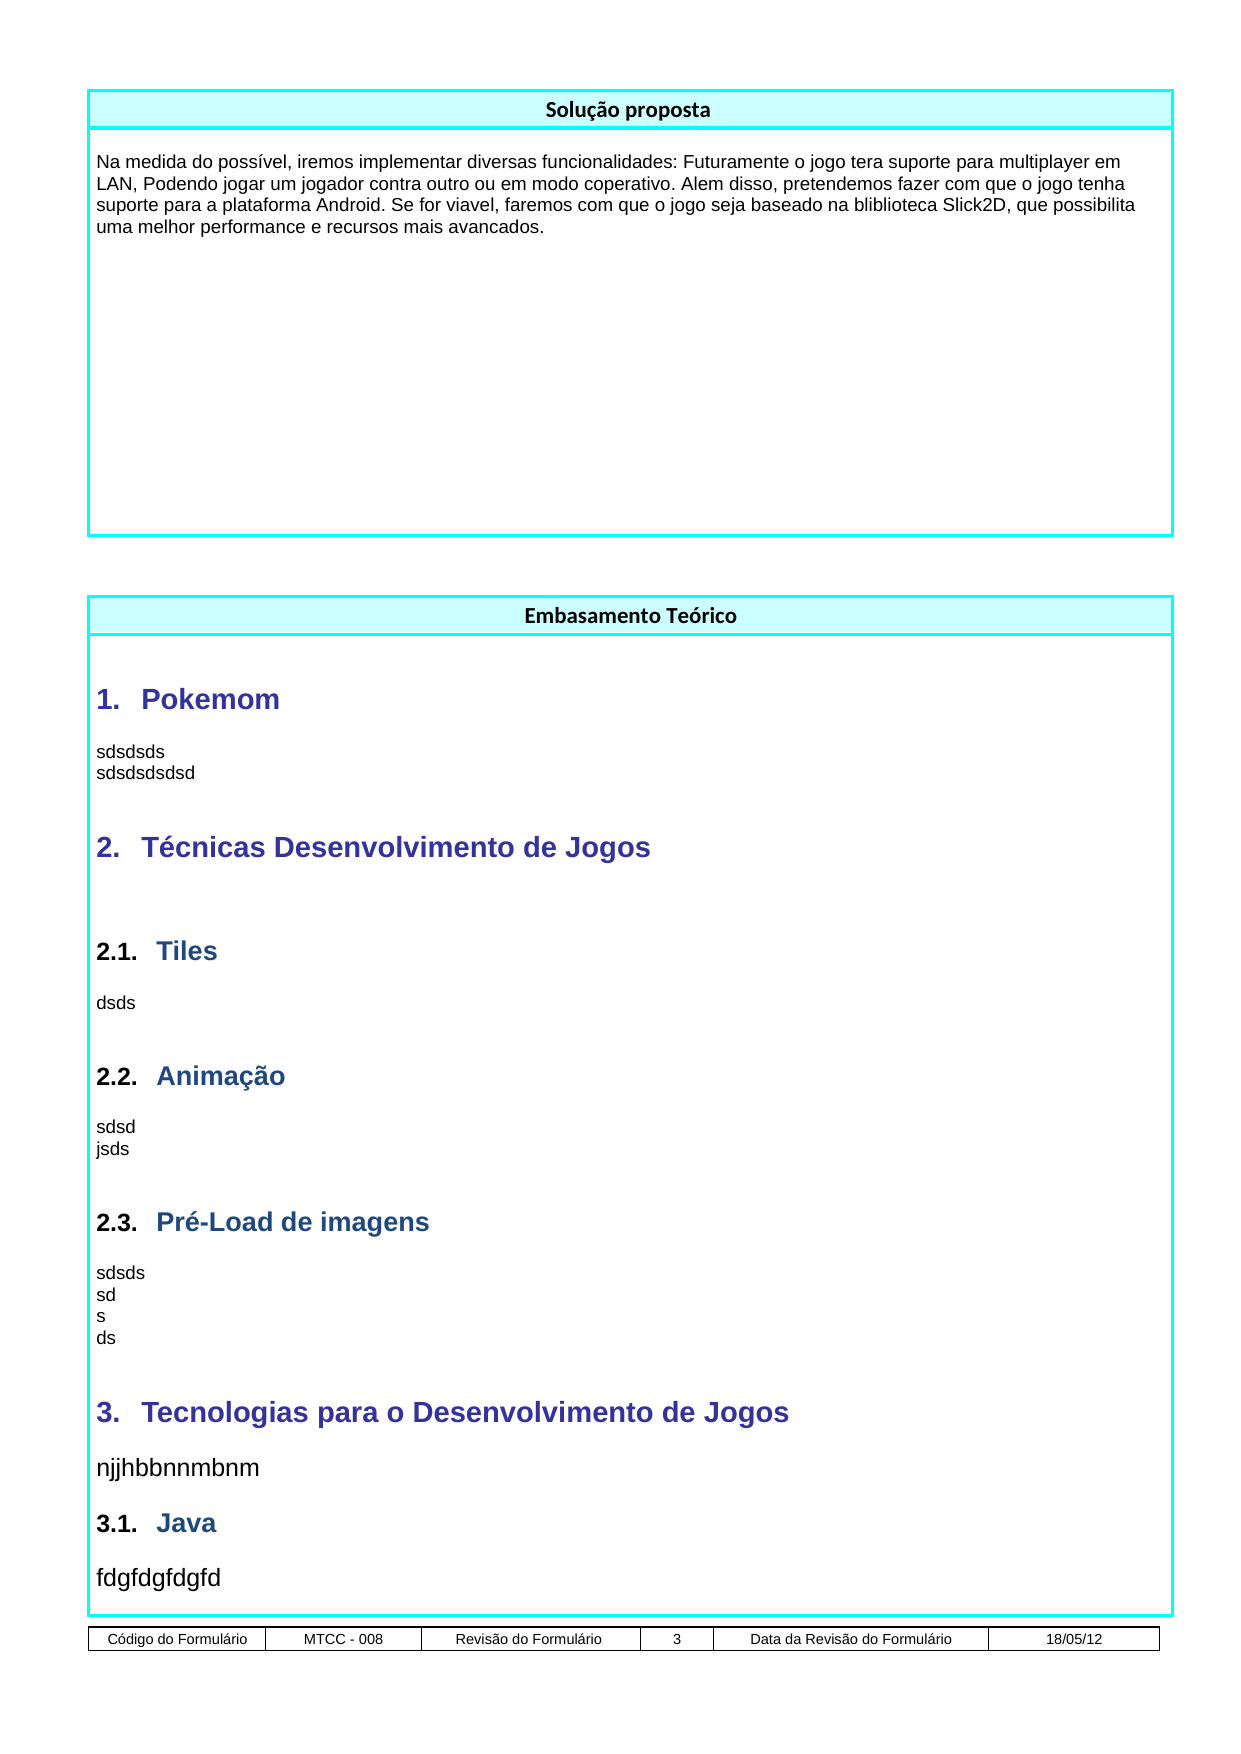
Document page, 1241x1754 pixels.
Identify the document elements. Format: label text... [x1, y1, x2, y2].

table_header Embasamento Teórico [90, 598, 1171, 632]
table_header Solução proposta [90, 92, 1171, 126]
table_cell Na medida do possível, iremos implementar diversas funcionalidades: Futuramente o jogo tera suporte para multiplayer em LAN, Podendo jogar um jogador contra outro ou em modo coperativo. Alem disso, pretendemos fazer com que o jogo tenha suporte para a plataforma Android. Se for viavel, faremos com que o jogo seja baseado na bliblioteca Slick2D, que possibilita uma melhor performance e recursos mais avancados. [90, 130, 1171, 534]
table_cell Pokemom sdsdsds sdsdsdsdsd Técnicas Desenvolvimento de Jogos Tiles dsds Animação sdsd jsds Pré-Load de imagens sdsds sd s ds Tecnologias para o Desenvolvimento de Jogos njjhbbnnmbnm Java fdgfdgfdgfd Slick2D Vdfgfdgfdg [90, 636, 1171, 1614]
